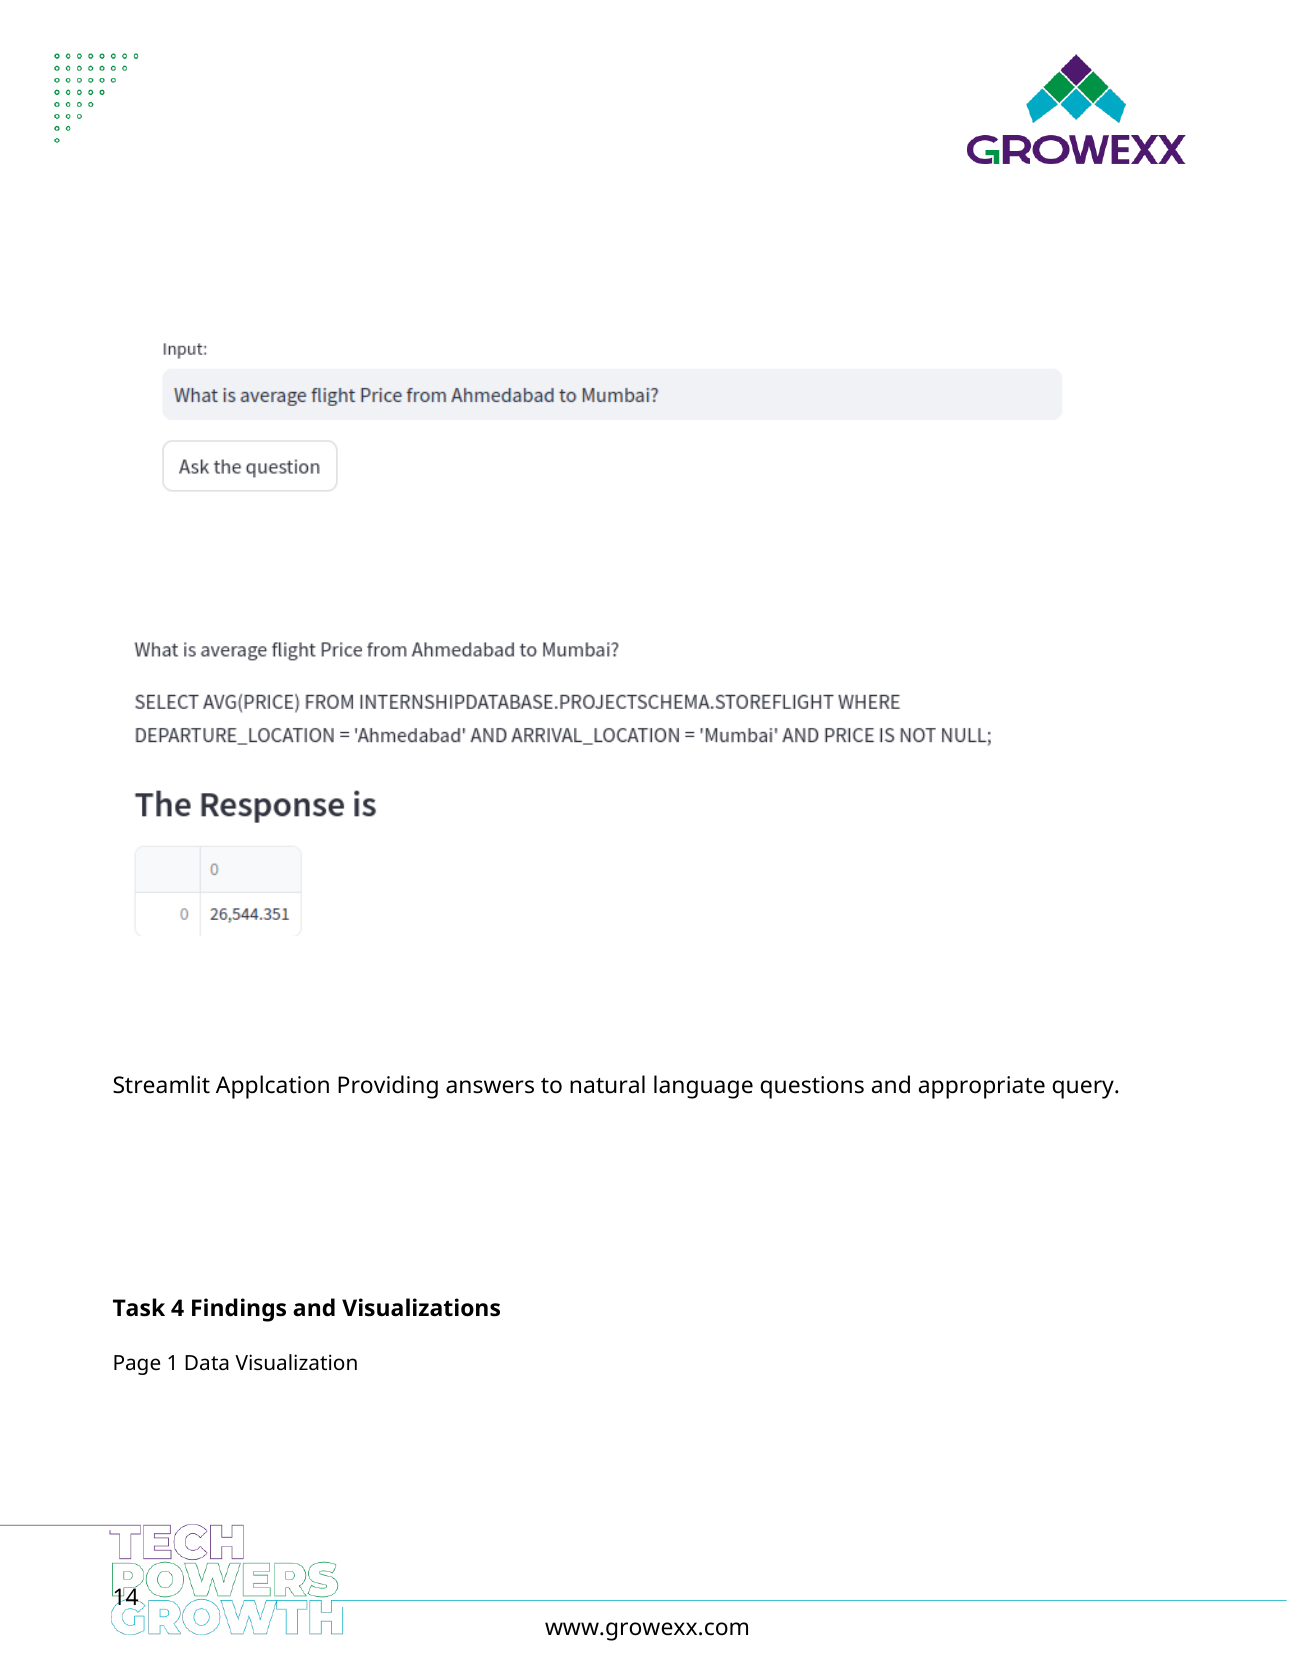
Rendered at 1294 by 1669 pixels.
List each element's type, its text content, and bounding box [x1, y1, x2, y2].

text Streamlit Applcation Providing answers to natural language questions and appropriate query. [112, 1069, 1181, 1100]
picture [0, 1522, 1287, 1667]
picture [0, 0, 1294, 219]
picture [72, 834, 1058, 936]
text Page 1 Data Visualization [112, 1348, 1181, 1376]
picture [100, 325, 1086, 341]
text Task 4 Findings and Visualizations [112, 1292, 1181, 1323]
